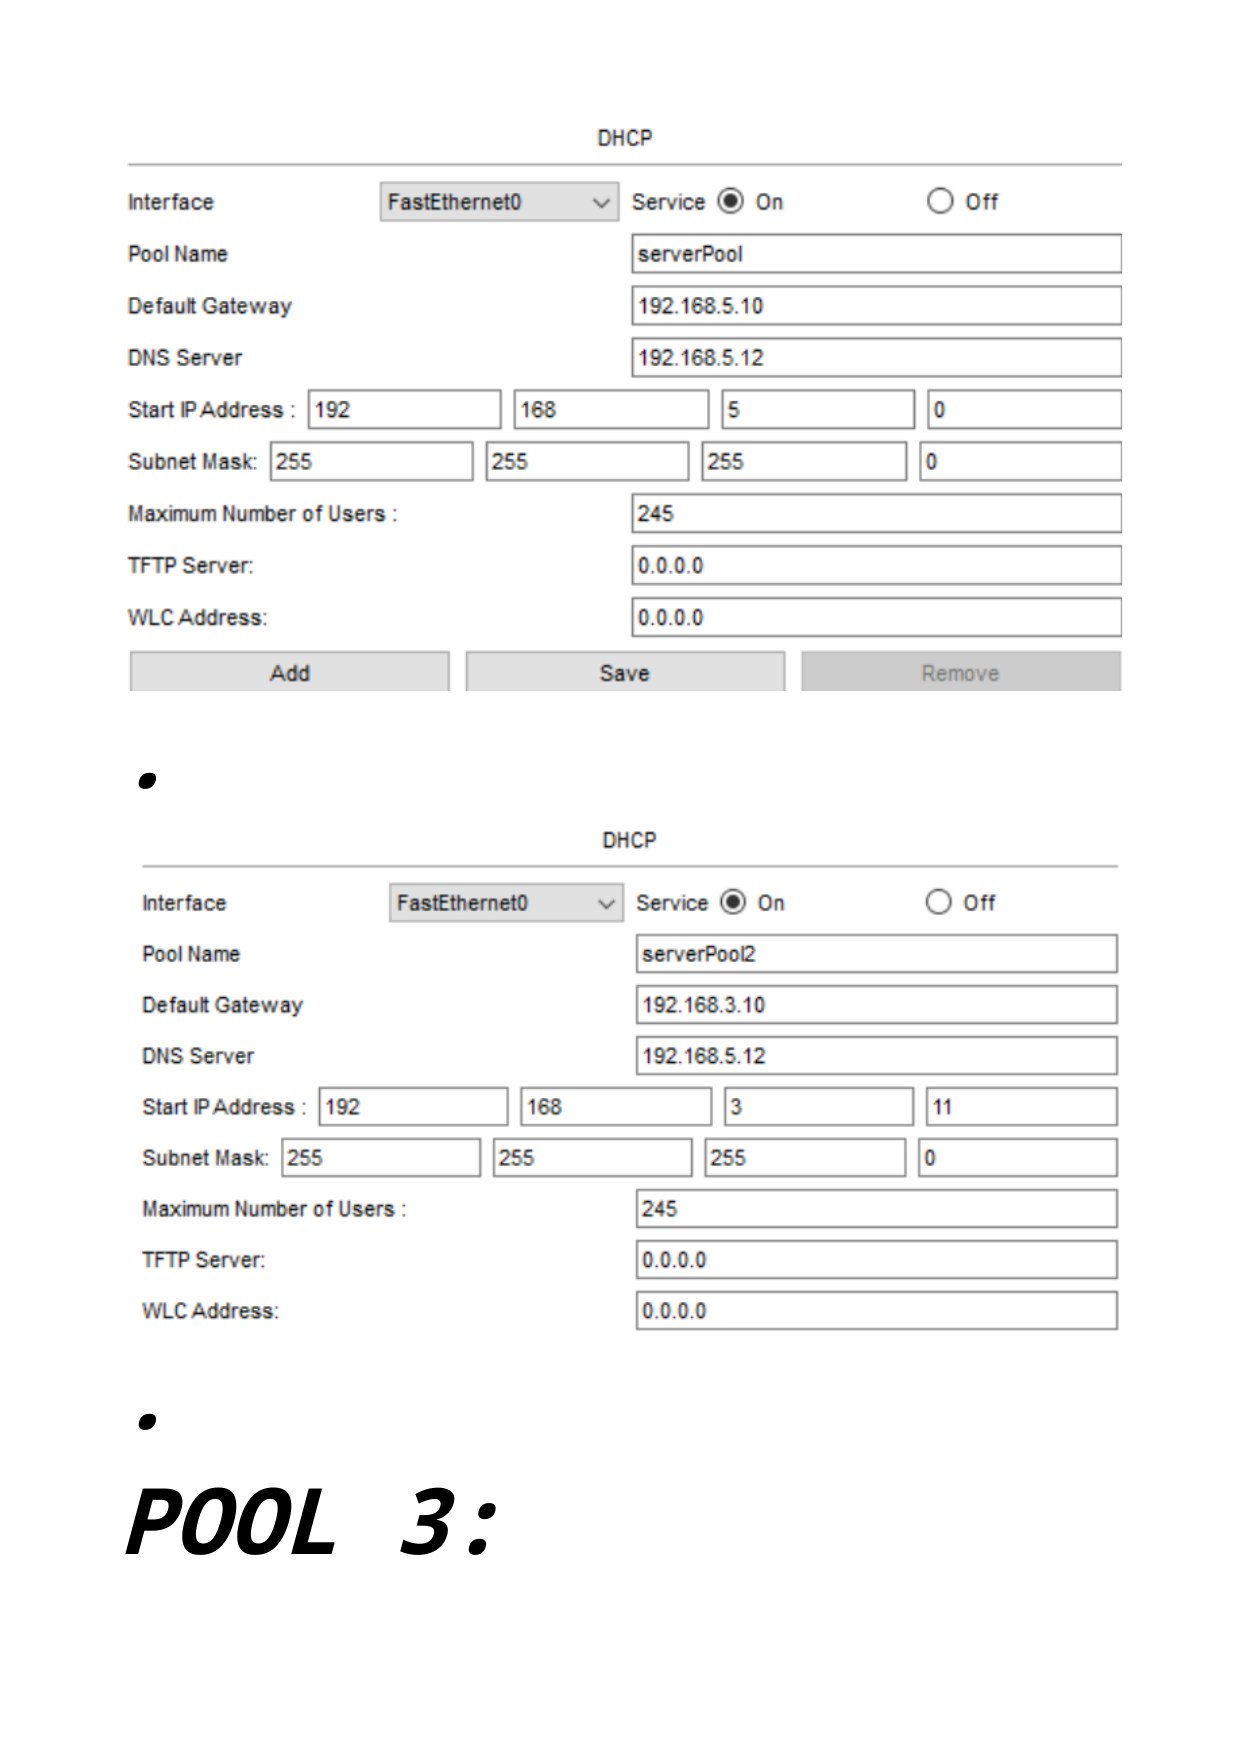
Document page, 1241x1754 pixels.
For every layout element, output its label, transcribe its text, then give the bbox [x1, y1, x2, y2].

picture [118, 118, 1123, 691]
text POOL 3: [118, 1457, 1122, 1582]
text . [118, 1332, 1122, 1457]
text . [118, 691, 1122, 815]
picture [118, 815, 1123, 1332]
